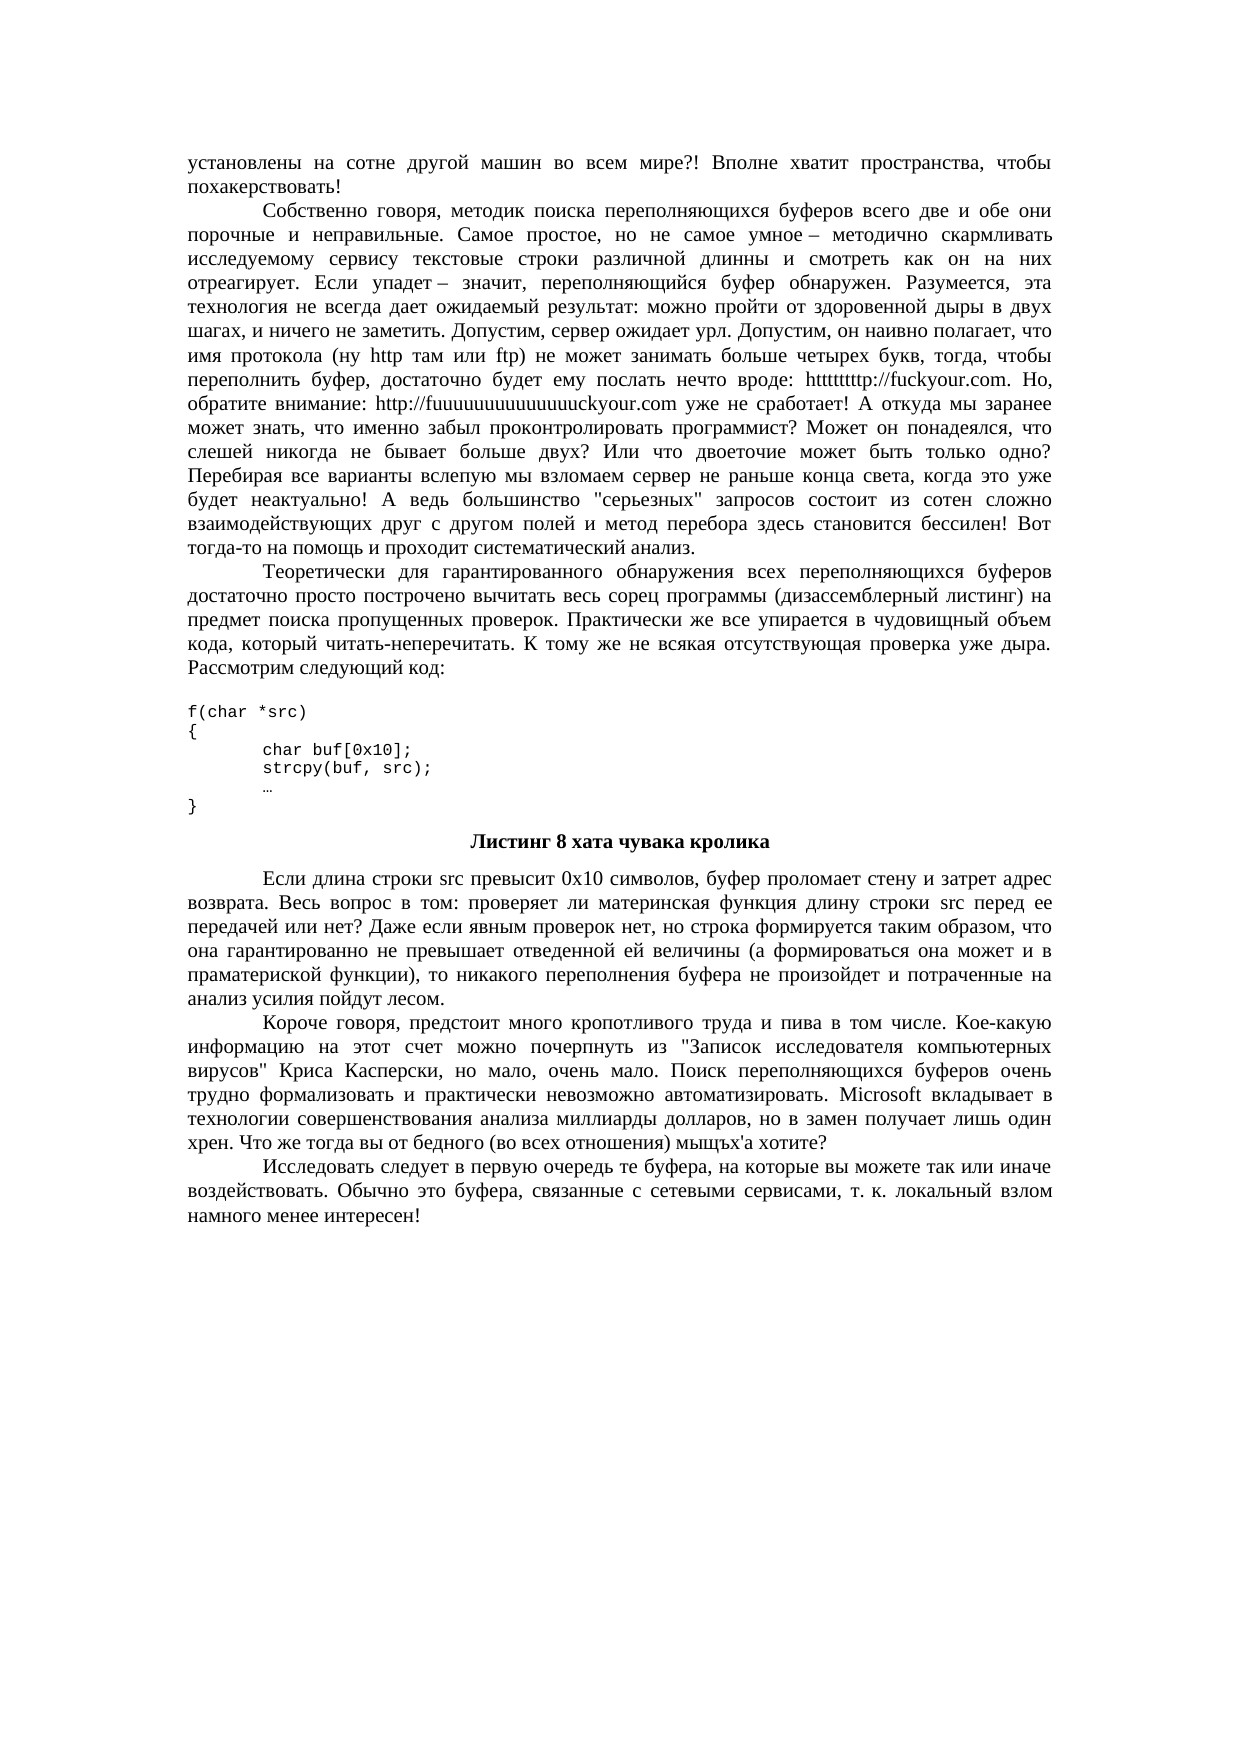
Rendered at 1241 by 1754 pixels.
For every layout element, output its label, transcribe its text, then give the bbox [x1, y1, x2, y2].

text Листинг 8 хата чувака кролика [187, 829, 1053, 853]
text … [187, 779, 1053, 798]
text { [187, 722, 1053, 741]
text Собственно говоря, методик поиска переполняющихся буферов всего две и обе они порочные и неправильные. Самое простое, но не самое умное – методично скармливать исследуемому сервису текстовые строки различной длинны и смотреть как он на них отреагирует. Если упадет – значит, переполняющийся буфер обнаружен. Разумеется, эта технология не всегда дает ожидаемый результат: можно пройти от здоровенной дыры в двух шагах, и ничего не заметить. Допустим, сервер ожидает урл. Допустим, он наивно полагает, что имя протокола (ну http там или ftp) не может занимать больше четырех букв, тогда, чтобы переполнить буфер, достаточно будет ему послать нечто вроде: httttttttp://fuckyour.com. Но, обратите внимание: http://fuuuuuuuuuuuuuuckyour.com уже не сработает! А откуда мы заранее может знать, что именно забыл проконтролировать программист? Может он понадеялся, что слешей никогда не бывает больше двух? Или что двоеточие может быть только одно? Перебирая все варианты вслепую мы взломаем сервер не раньше конца света, когда это уже будет неактуально! А ведь большинство "серьезных" запросов состоит из сотен сложно взаимодействующих друг с другом полей и метод перебора здесь становится бессилен! Вот тогда-то на помощь и проходит систематический анализ. [187, 198, 1053, 559]
text char buf[0x10]; [187, 741, 1053, 760]
text f(char *src) [187, 703, 1053, 722]
text Если длина строки src превысит 0x10 символов, буфер проломает стену и затрет адрес возврата. Весь вопрос в том: проверяет ли материнская функция длину строки src перед ее передачей или нет? Даже если явным проверок нет, но строка формируется таким образом, что она гарантированно не превышает отведенной ей величины (а формироваться она может и в праматериской функции), то никакого переполнения буфера не произойдет и потраченные на анализ усилия пойдут лесом. [187, 866, 1053, 1010]
text Теоретически для гарантированного обнаружения всех переполняющихся буферов достаточно просто построчено вычитать весь сорец программы (дизассемблерный листинг) на предмет поиска пропущенных проверок. Практически же все упирается в чудовищный объем кода, который читать-неперечитать. К тому же не всякая отсутствующая проверка уже дыра. Рассмотрим следующий код: [187, 559, 1053, 679]
text strcpy(buf, src); [187, 760, 1053, 779]
text Исследовать следует в первую очередь те буфера, на которые вы можете так или иначе воздействовать. Обычно это буфера, связанные с сетевыми сервисами, т. к. локальный взлом намного менее интересен! [187, 1154, 1053, 1227]
text } [187, 798, 1053, 817]
text Короче говоря, предстоит много кропотливого труда и пива в том числе. Кое-какую информацию на этот счет можно почерпнуть из "Записок исследователя компьютерных вирусов" Криса Касперски, но мало, очень мало. Поиск переполняющихся буферов очень трудно формализовать и практически невозможно автоматизировать. Microsoft вкладывает в технологии совершенствования анализа миллиарды долларов, но в замен получает лишь один хрен. Что же тогда вы от бедного (во всех отношения) мыщъх'а хотите? [187, 1010, 1053, 1154]
text установлены на сотне другой машин во всем мире?! Вполне хватит пространства, чтобы похакерствовать! [187, 150, 1053, 198]
